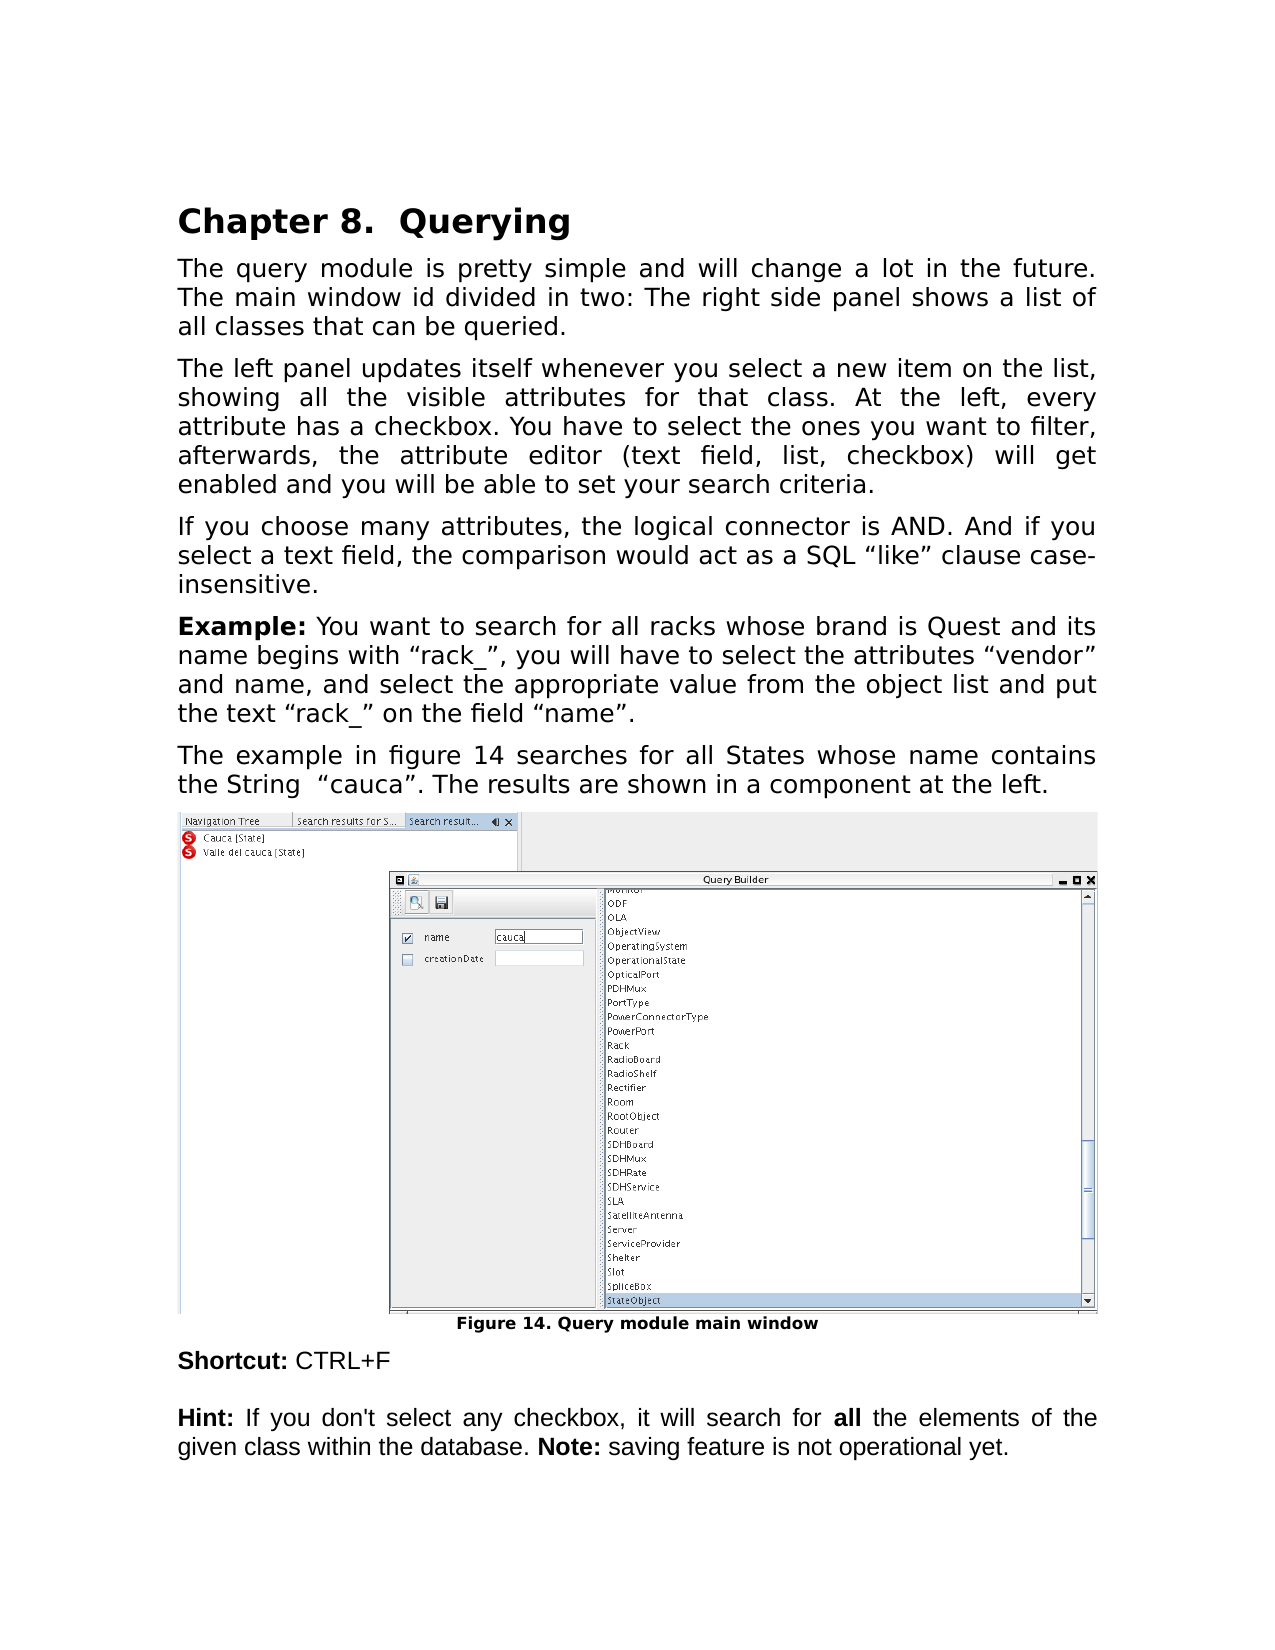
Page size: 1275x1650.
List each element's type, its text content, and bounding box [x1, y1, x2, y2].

picture [177, 812, 1098, 1314]
text The example in figure 14 searches for all States whose name contains the String “cauca”. The results are shown in a component at the left. [177, 741, 1098, 799]
text If you choose many attributes, the logical connector is AND. And if you select a text field, the comparison would act as a SQL “like” clause case-insensitive. [177, 512, 1098, 599]
text Example: You want to search for all racks whose brand is Quest and its name begins with “rack_”, you will have to select the attributes “vendor” and name, and select the appropriate value from the object list and put the text “rack_” on the field “name”. [177, 612, 1098, 729]
text The query module is pretty simple and will change a lot in the future. The main window id divided in two: The right side panel shows a list of all classes that can be queried. [177, 254, 1098, 341]
text The left panel updates itself whenever you select a new item on the list, showing all the visible attributes for that class. At the left, every attribute has a checkbox. You have to select the ones you want to filter, afterwards, the attribute editor (text field, list, checkbox) will get enabled and you will be able to set your search criteria. [177, 354, 1098, 499]
text Hint: If you don't select any checkbox, it will search for all the elements of the given class within the database. Note: saving feature is not operational yet. [177, 1403, 1098, 1461]
subtitle Chapter 8. Querying [177, 202, 1098, 241]
text Shortcut: CTRL+F [177, 1346, 1098, 1374]
text Figure 14. Query module main window [177, 1314, 1098, 1333]
